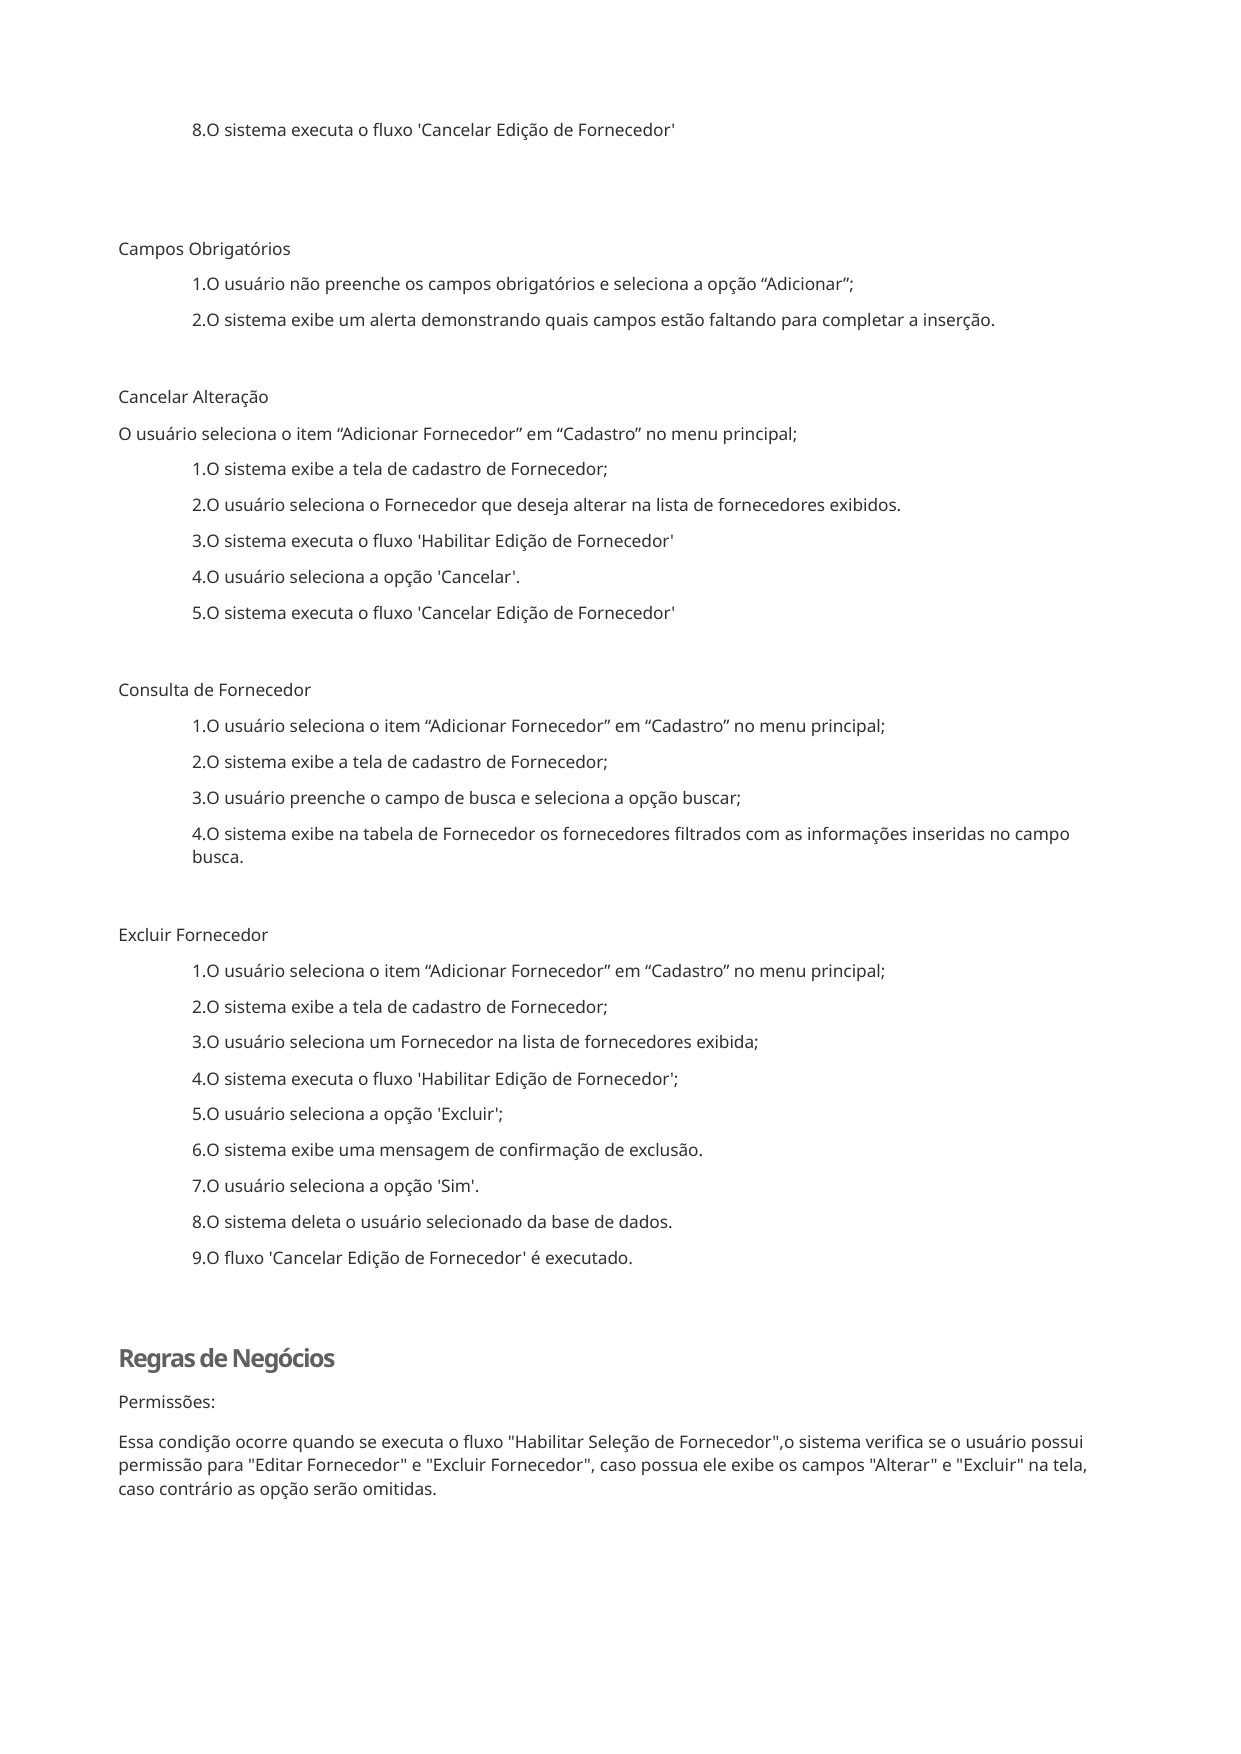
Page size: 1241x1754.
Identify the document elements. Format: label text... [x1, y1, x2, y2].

list O sistema executa o fluxo 'Habilitar Edição de Fornecedor'; [118, 1067, 1122, 1090]
list O sistema exibe na tabela de Fornecedor os fornecedores filtrados com as informações inseridas no campo busca. [118, 822, 1122, 869]
list O sistema deleta o usuário selecionado da base de dados. [118, 1210, 1122, 1234]
list O fluxo 'Cancelar Edição de Fornecedor' é executado. [118, 1246, 1122, 1270]
list O usuário seleciona a opção 'Cancelar'. [118, 565, 1122, 589]
list O usuário preenche o campo de busca e seleciona a opção buscar; [118, 786, 1122, 810]
text Consulta de Fornecedor [118, 678, 1122, 702]
subtitle Permissões: [118, 1391, 1122, 1414]
list O usuário não preenche os campos obrigatórios e seleciona a opção “Adicionar”; [118, 272, 1122, 296]
list O sistema exibe a tela de cadastro de Fornecedor; [118, 457, 1122, 481]
list O sistema executa o fluxo 'Habilitar Edição de Fornecedor' [118, 529, 1122, 553]
text Excluir Fornecedor [118, 923, 1122, 946]
list O sistema exibe a tela de cadastro de Fornecedor; [118, 995, 1122, 1018]
text Campos Obrigatórios [118, 237, 1122, 260]
list O sistema exibe a tela de cadastro de Fornecedor; [118, 750, 1122, 774]
list O usuário seleciona um Fornecedor na lista de fornecedores exibida; [118, 1031, 1122, 1054]
list O sistema exibe uma mensagem de confirmação de exclusão. [118, 1138, 1122, 1162]
text Essa condição ocorre quando se executa o fluxo "Habilitar Seleção de Fornecedor",o sistema verifica se o usuário possui permissão para "Editar Fornecedor" e "Excluir Fornecedor", caso possua ele exibe os campos "Alterar" e "Excluir" na tela, caso contrário as opção serão omitidas. [118, 1430, 1122, 1500]
list O sistema exibe um alerta demonstrando quais campos estão faltando para completar a inserção. [118, 308, 1122, 332]
list O sistema executa o fluxo 'Cancelar Edição de Fornecedor' [118, 601, 1122, 625]
list O usuário seleciona o Fornecedor que deseja alterar na lista de fornecedores exibidos. [118, 493, 1122, 517]
list O usuário seleciona a opção 'Sim'. [118, 1174, 1122, 1198]
list O usuário seleciona a opção 'Excluir'; [118, 1102, 1122, 1126]
list O usuário seleciona o item “Adicionar Fornecedor” em “Cadastro” no menu principal; [118, 714, 1122, 738]
list O usuário seleciona o item “Adicionar Fornecedor” em “Cadastro” no menu principal; [118, 959, 1122, 982]
text Cancelar Alteração [118, 386, 1122, 409]
list O sistema executa o fluxo 'Cancelar Edição de Fornecedor' [118, 118, 1122, 142]
text O usuário seleciona o item “Adicionar Fornecedor” em “Cadastro” no menu principal; [118, 422, 1122, 445]
subtitle Regras de Negócios [118, 1341, 1122, 1375]
